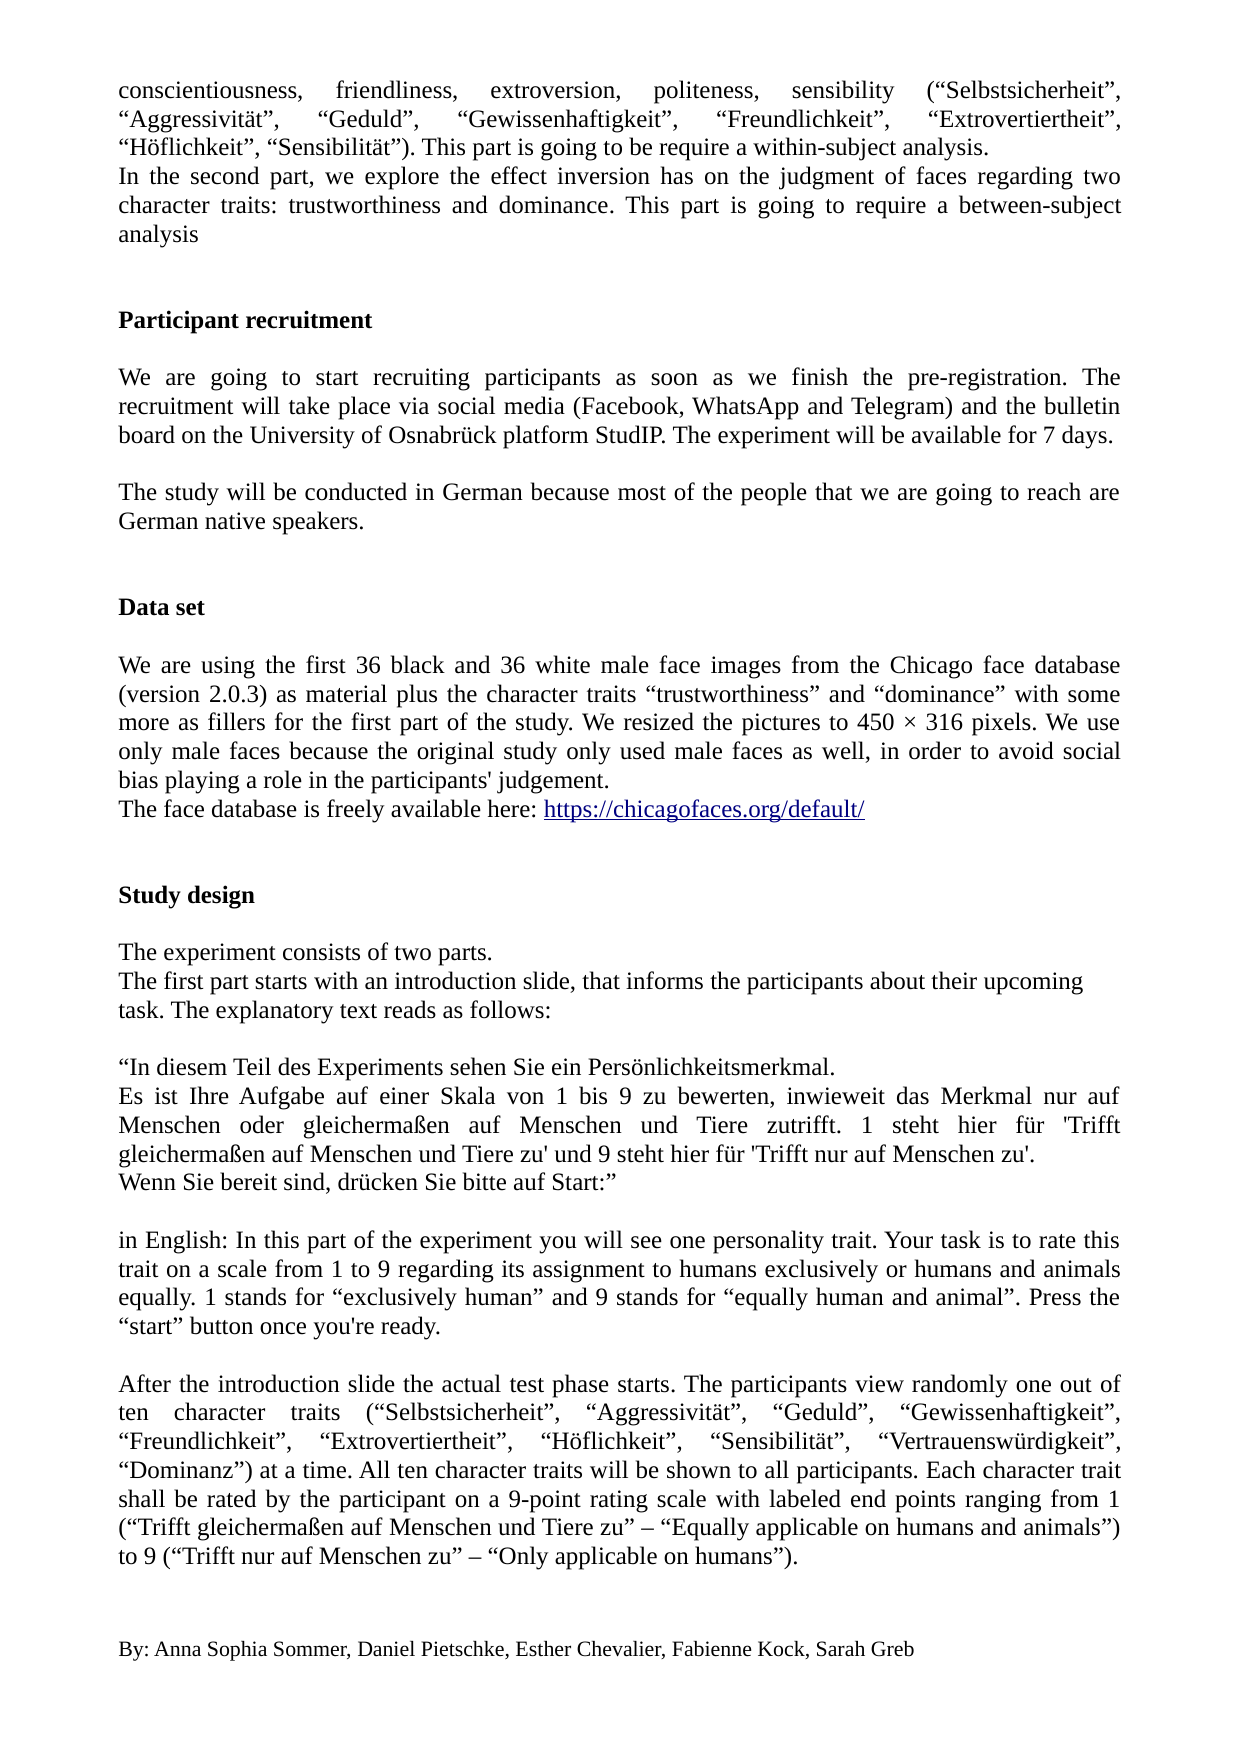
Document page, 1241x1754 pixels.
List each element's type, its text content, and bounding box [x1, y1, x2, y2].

text Participant recruitment [118, 305, 1122, 334]
text The face database is freely available here: https://chicagofaces.org/default/ [118, 794, 1122, 822]
text conscientiousness, friendliness, extroversion, politeness, sensibility (“Selbstsicherheit”, “Aggressivität”, “Geduld”, “Gewissenhaftigkeit”, “Freundlichkeit”, “Extrovertiertheit”, “Höflichkeit”, “Sensibilität”). This part is going to be require a within-subject analysis. [118, 75, 1122, 161]
text in English: In this part of the experiment you will see one personality trait. Your task is to rate this trait on a scale from 1 to 9 regarding its assignment to humans exclusively or humans and animals equally. 1 stands for “exclusively human” and 9 stands for “equally human and animal”. Press the “start” button once you're ready. [118, 1225, 1122, 1340]
text After the introduction slide the actual test phase starts. The participants view randomly one out of ten character traits (“Selbstsicherheit”, “Aggressivität”, “Geduld”, “Gewissenhaftigkeit”, “Freundlichkeit”, “Extrovertiertheit”, “Höflichkeit”, “Sensibilität”, “Vertrauenswürdigkeit”, “Dominanz”) at a time. All ten character traits will be shown to all participants. Each character trait shall be rated by the participant on a 9-point rating scale with labeled end points ranging from 1 (“Trifft gleichermaßen auf Menschen und Tiere zu” – “Equally applicable on humans and animals”) to 9 (“Trifft nur auf Menschen zu” – “Only applicable on humans”). [118, 1340, 1122, 1570]
text Es ist Ihre Aufgabe auf einer Skala von 1 bis 9 zu bewerten, inwieweit das Merkmal nur auf Menschen oder gleichermaßen auf Menschen und Tiere zutrifft. 1 steht hier für 'Trifft gleichermaßen auf Menschen und Tiere zu' und 9 steht hier für 'Trifft nur auf Menschen zu'. [118, 1081, 1122, 1167]
text “In diesem Teil des Experiments sehen Sie ein Persönlichkeitsmerkmal. [118, 1052, 1122, 1081]
text The study will be conducted in German because most of the people that we are going to reach are German native speakers. [118, 477, 1122, 535]
text Study design The experiment consists of two parts. The first part starts with an introduction slide, that informs the participants about their upcoming task. The explanatory text reads as follows: [118, 880, 1122, 1024]
text In the second part, we explore the effect inversion has on the judgment of faces regarding two character traits: trustworthiness and dominance. This part is going to require a between-subject analysis [118, 161, 1122, 247]
text Data set [118, 592, 1122, 621]
text We are going to start recruiting participants as soon as we finish the pre-registration. The recruitment will take place via social media (Facebook, WhatsApp and Telegram) and the bulletin board on the University of Osnabrück platform StudIP. The experiment will be available for 7 days. [118, 362, 1122, 449]
text Wenn Sie bereit sind, drücken Sie bitte auf Start:” [118, 1167, 1122, 1196]
text We are using the first 36 black and 36 white male face images from the Chicago face database (version 2.0.3) as material plus the character traits “trustworthiness” and “dominance” with some more as fillers for the first part of the study. We resized the pictures to 450 × 316 pixels. We use only male faces because the original study only used male faces as well, in order to avoid social bias playing a role in the participants' judgement. [118, 650, 1122, 794]
